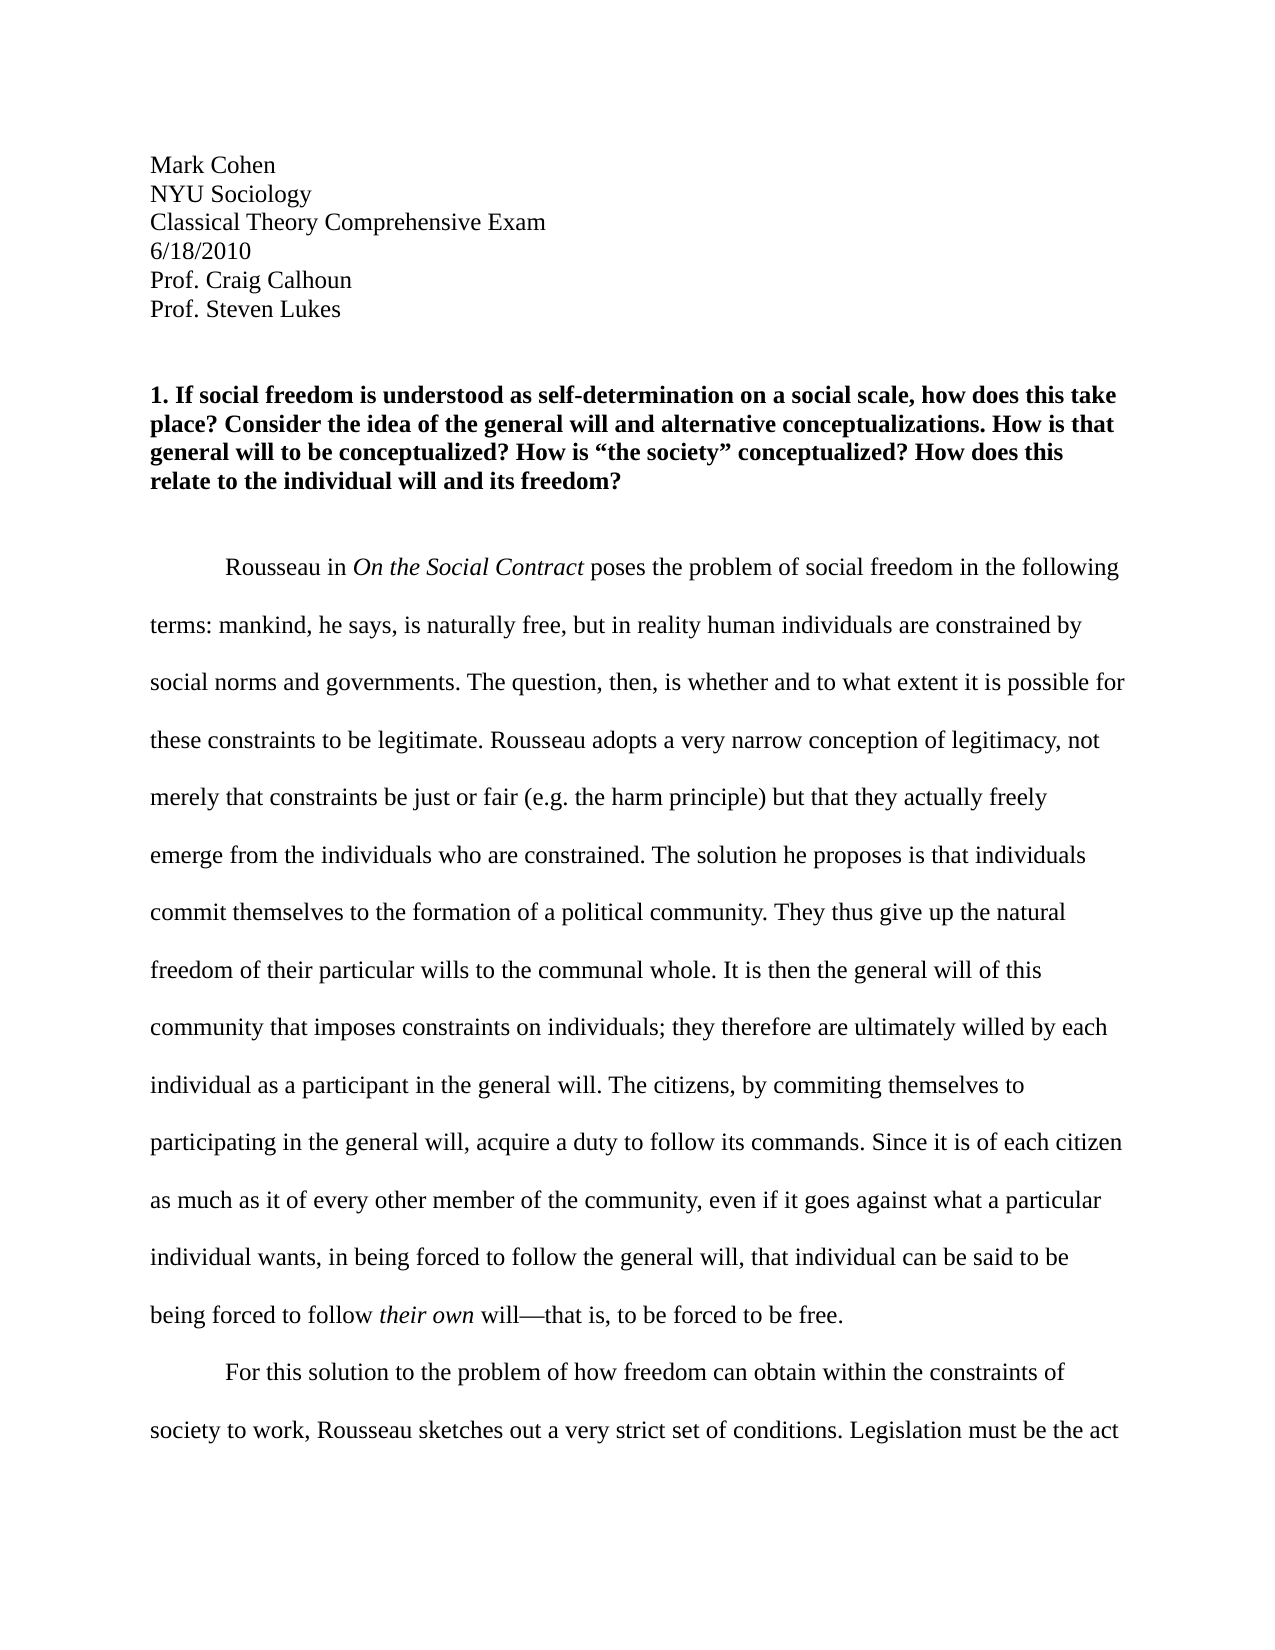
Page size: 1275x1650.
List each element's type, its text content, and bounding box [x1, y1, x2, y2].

text Prof. Steven Lukes [150, 294, 1125, 322]
text 1. If social freedom is understood as self-determination on a social scale, how does this take place? Consider the idea of the general will and alternative conceptualizations. How is that general will to be conceptualized? How is “the society” conceptualized? How does this relate to the individual will and its freedom? [150, 380, 1125, 495]
text Mark Cohen [150, 150, 1125, 179]
text NYU Sociology [150, 179, 1125, 207]
text Classical Theory Comprehensive Exam [150, 207, 1125, 236]
text For this solution to the problem of how freedom can obtain within the constraints of society to work, Rousseau sketches out a very strict set of conditions. Legislation must be the act [150, 1357, 1125, 1444]
text 6/18/2010 [150, 236, 1125, 265]
text Rousseau in On the Social Contract poses the problem of social freedom in the following terms: mankind, he says, is naturally free, but in reality human individuals are constrained by social norms and governments. The question, then, is whether and to what extent it is possible for these constraints to be legitimate. Rousseau adopts a very narrow conception of legitimacy, not merely that constraints be just or fair (e.g. the harm principle) but that they actually freely emerge from the individuals who are constrained. The solution he proposes is that individuals commit themselves to the formation of a political community. They thus give up the natural freedom of their particular wills to the communal whole. It is then the general will of this community that imposes constraints on individuals; they therefore are ultimately willed by each individual as a participant in the general will. The citizens, by commiting themselves to participating in the general will, acquire a duty to follow its commands. Since it is of each citizen as much as it of every other member of the community, even if it goes against what a particular individual wants, in being forced to follow the general will, that individual can be said to be being forced to follow their own will—that is, to be forced to be free. [150, 552, 1125, 1329]
text Prof. Craig Calhoun [150, 265, 1125, 294]
